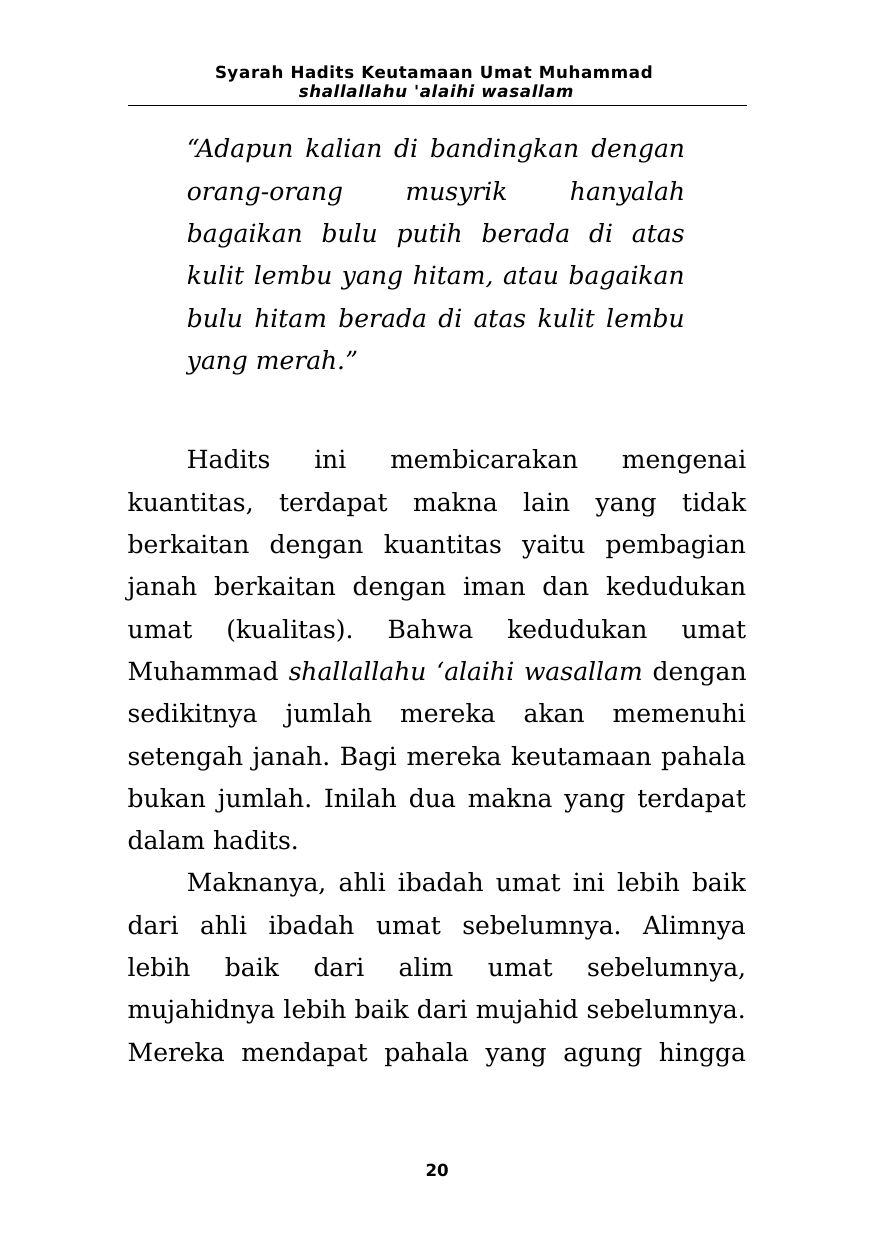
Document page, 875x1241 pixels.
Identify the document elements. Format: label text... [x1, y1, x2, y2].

text “Adapun kalian di bandingkan dengan orang-orang musyrik hanyalah bagaikan bulu putih berada di atas kulit lembu yang hitam, atau bagaikan bulu hitam berada di atas kulit lembu yang merah.” [187, 134, 687, 375]
text Maknanya, ahli ibadah umat ini lebih baik dari ahli ibadah umat sebelumnya. Alimnya lebih baik dari alim umat sebelumnya, mujahidnya lebih baik dari mujahid sebelumnya. Mereka mendapat pahala yang agung hingga [127, 868, 747, 1067]
text Hadits ini membicarakan mengenai kuantitas, terdapat makna lain yang tidak berkaitan dengan kuantitas yaitu pembagian janah berkaitan dengan iman dan kedudukan umat (kualitas). Bahwa kedudukan umat Muhammad shallallahu ‘alaihi wasallam dengan sedikitnya jumlah mereka akan memenuhi setengah janah. Bagi mereka keutamaan pahala bukan jumlah. Inilah dua makna yang terdapat dalam hadits. [127, 446, 747, 855]
